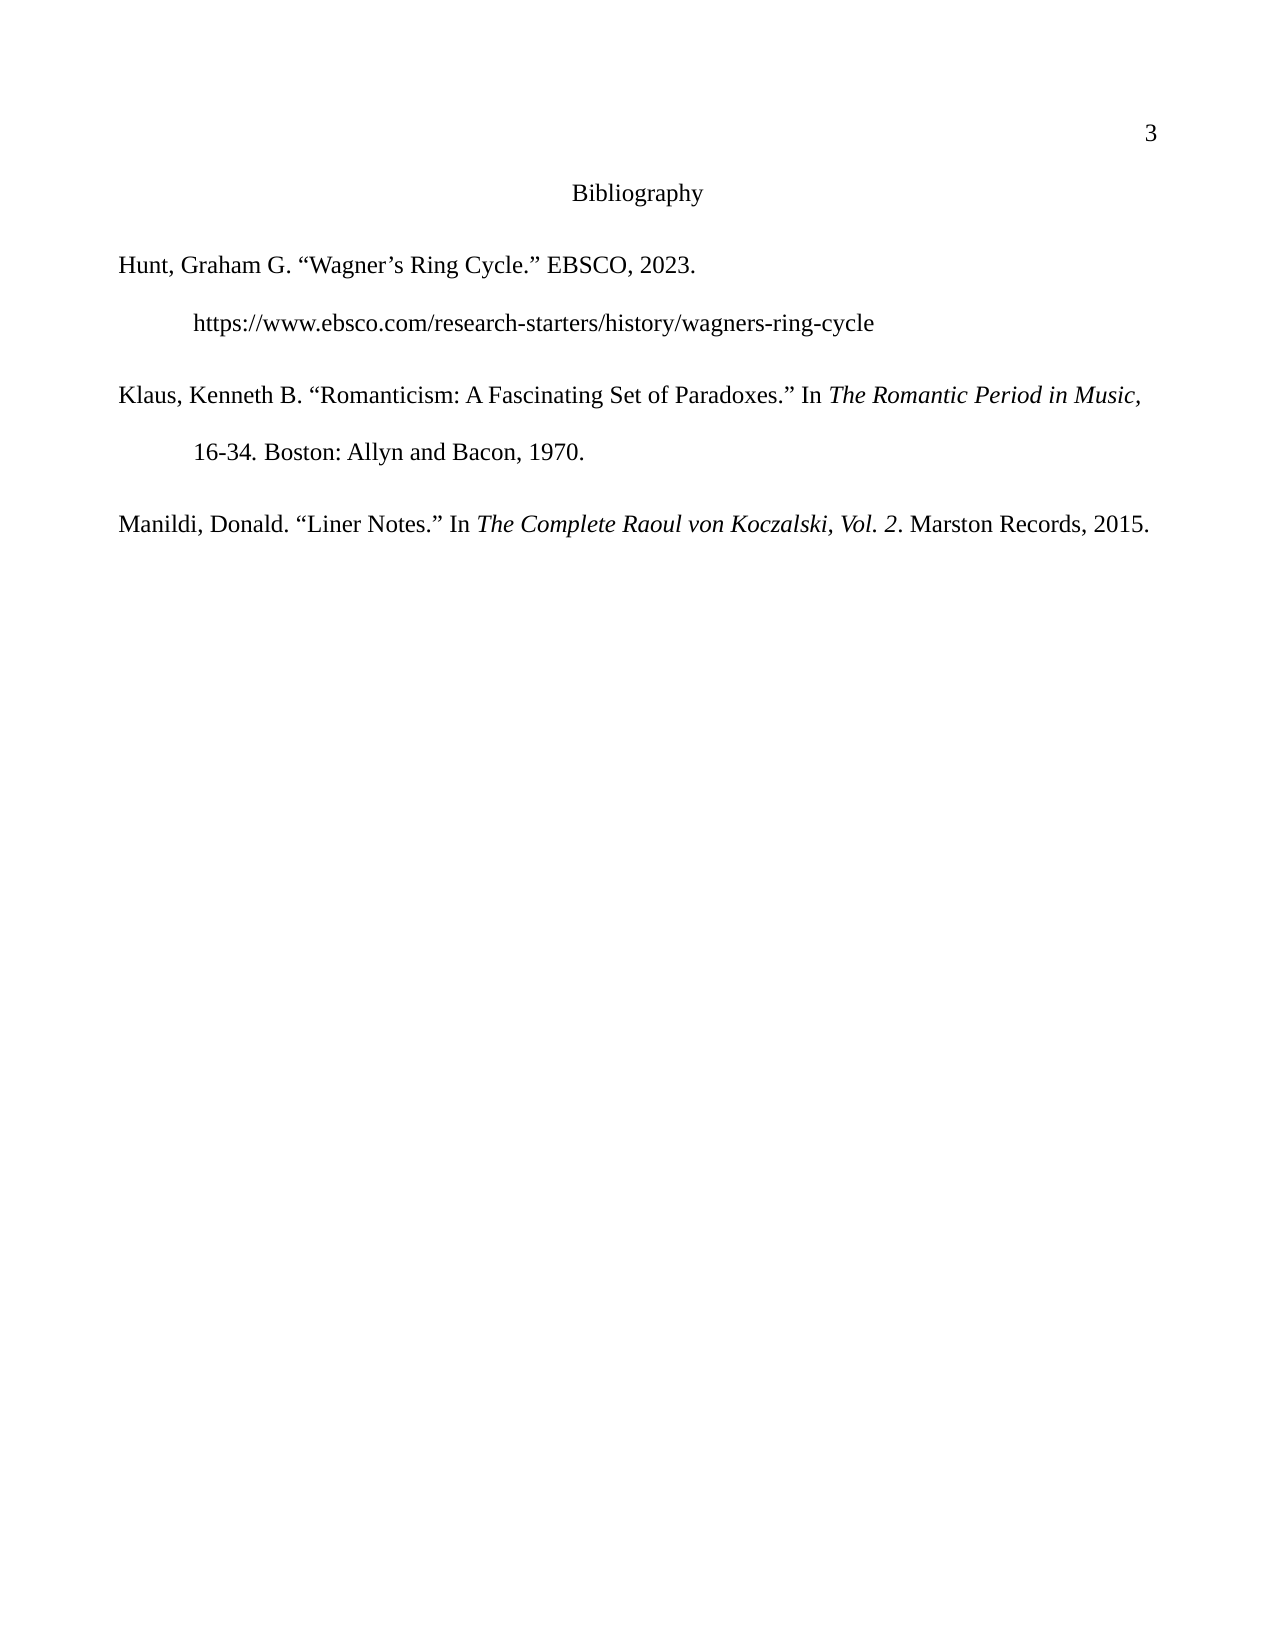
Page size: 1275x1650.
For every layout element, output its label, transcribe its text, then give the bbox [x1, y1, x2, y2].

text Hunt, Graham G. “Wagner’s Ring Cycle.” EBSCO, 2023. https://www.ebsco.com/research-starters/history/wagners-ring-cycle [118, 250, 1157, 336]
text Bibliography [118, 178, 1157, 207]
text Manildi, Donald. “Liner Notes.” In The Complete Raoul von Koczalski, Vol. 2. Marston Records, 2015. [118, 509, 1157, 538]
text Klaus, Kenneth B. “Romanticism: A Fascinating Set of Paradoxes.” In The Romantic Period in Music, 16-34. Boston: Allyn and Bacon, 1970. [118, 380, 1157, 466]
